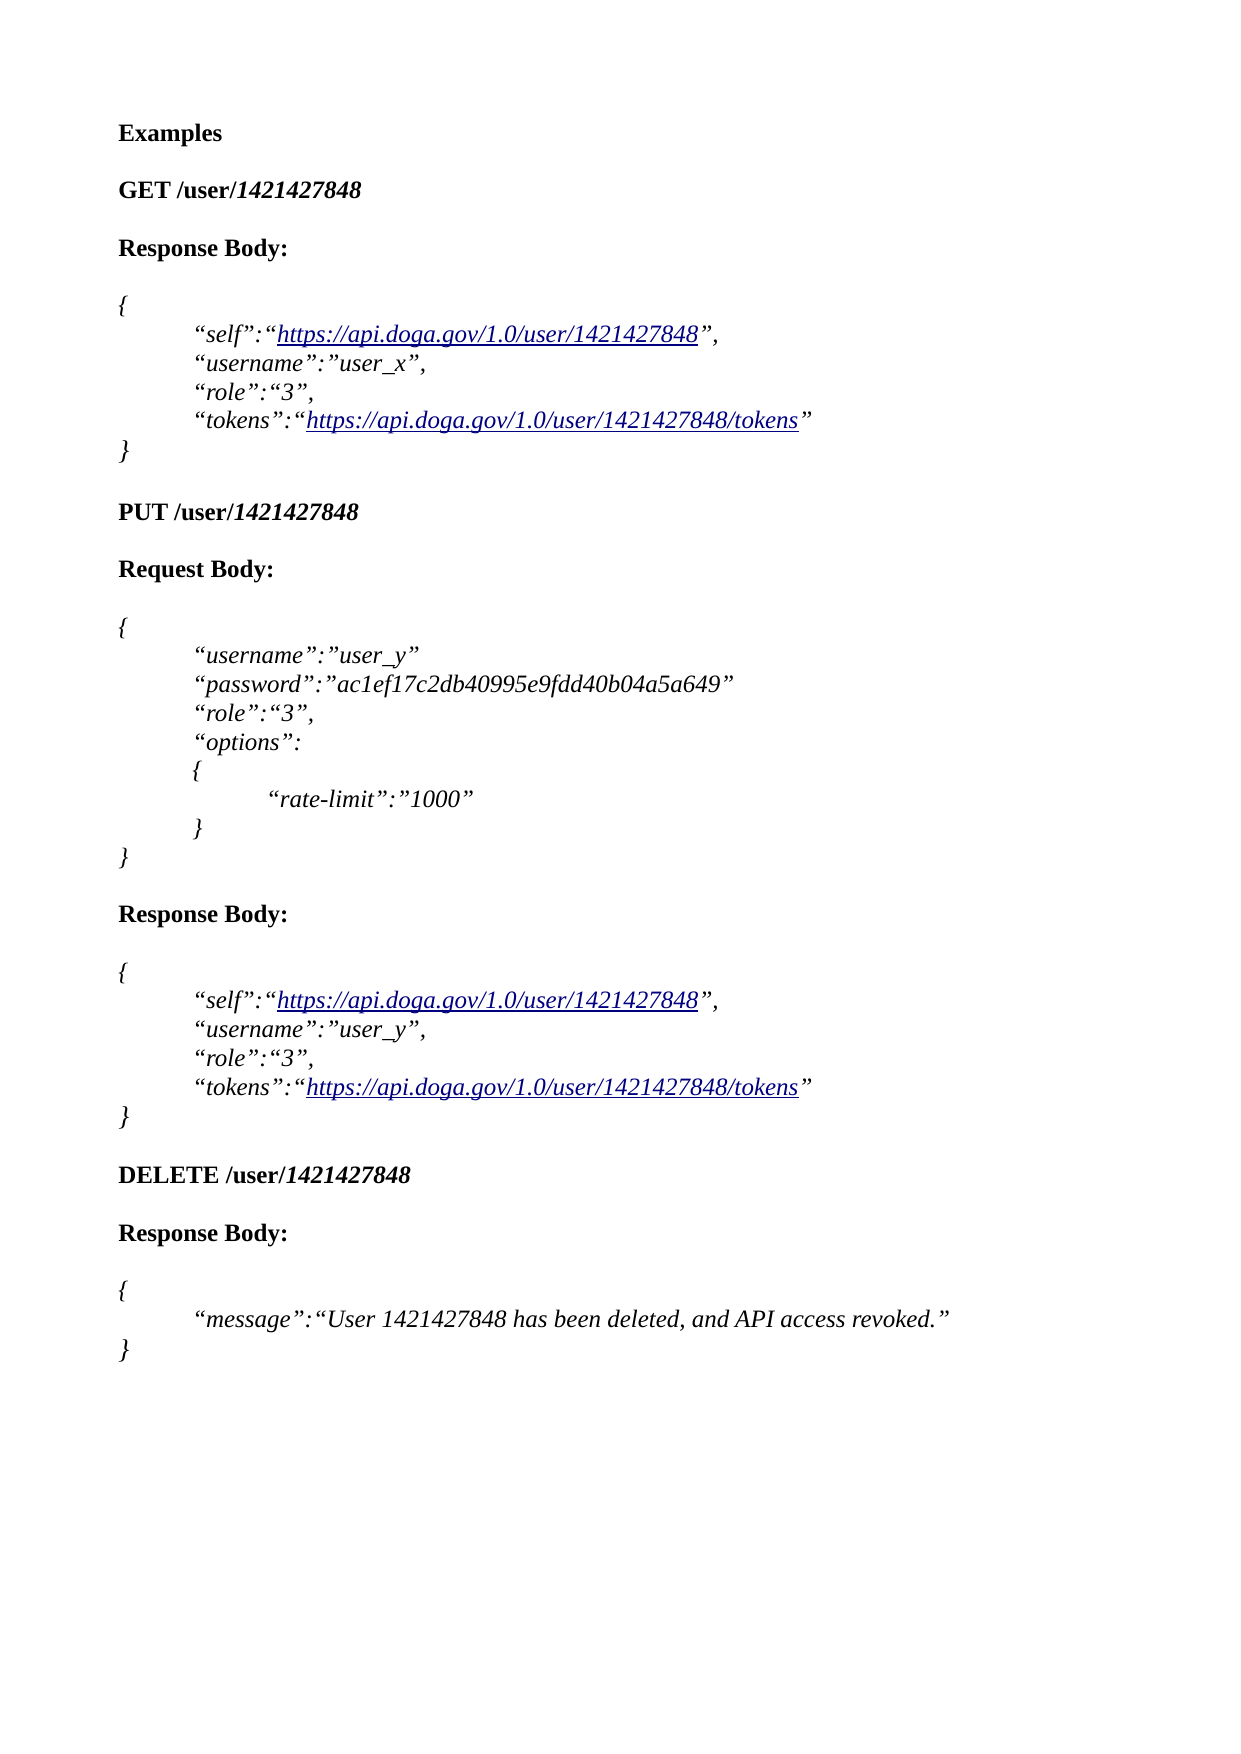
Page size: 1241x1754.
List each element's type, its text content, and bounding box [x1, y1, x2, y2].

text “rate-limit”:”1000” [118, 784, 1122, 813]
text { [118, 755, 1122, 784]
text “self”:“https://api.doga.gov/1.0/user/1421427848”, [118, 319, 1122, 348]
text Response Body: [118, 233, 1122, 262]
text “tokens”:“https://api.doga.gov/1.0/user/1421427848/tokens” [118, 406, 1122, 434]
text “message”:“User 1421427848 has been deleted, and API access revoked.” [118, 1304, 1122, 1333]
text { [118, 957, 1122, 985]
text } [118, 434, 1122, 466]
text { [118, 291, 1122, 319]
text “tokens”:“https://api.doga.gov/1.0/user/1421427848/tokens” [118, 1072, 1122, 1100]
text Response Body: [118, 1218, 1122, 1247]
text “username”:”user_x”, [118, 348, 1122, 377]
text Request Body: [118, 554, 1122, 583]
text “password”:”ac1ef17c2db40995e9fdd40b04a5a649” [118, 669, 1122, 698]
text { [118, 1275, 1122, 1304]
text “options”: [118, 727, 1122, 755]
text Response Body: [118, 899, 1122, 928]
text “role”:“3”, [118, 698, 1122, 727]
text PUT /user/1421427848 [118, 497, 1122, 525]
text Examples [118, 118, 1122, 147]
text } [118, 1333, 1122, 1364]
text } [118, 842, 1122, 870]
text DELETE /user/1421427848 [118, 1160, 1122, 1189]
text GET /user/1421427848 [118, 176, 1122, 204]
text “username”:”user_y” [118, 640, 1122, 669]
text } [118, 1100, 1122, 1132]
text “username”:”user_y”, [118, 1014, 1122, 1043]
text “role”:“3”, [118, 1043, 1122, 1072]
text “self”:“https://api.doga.gov/1.0/user/1421427848”, [118, 985, 1122, 1014]
text } [118, 813, 1122, 842]
text “role”:“3”, [118, 377, 1122, 406]
text { [118, 612, 1122, 640]
